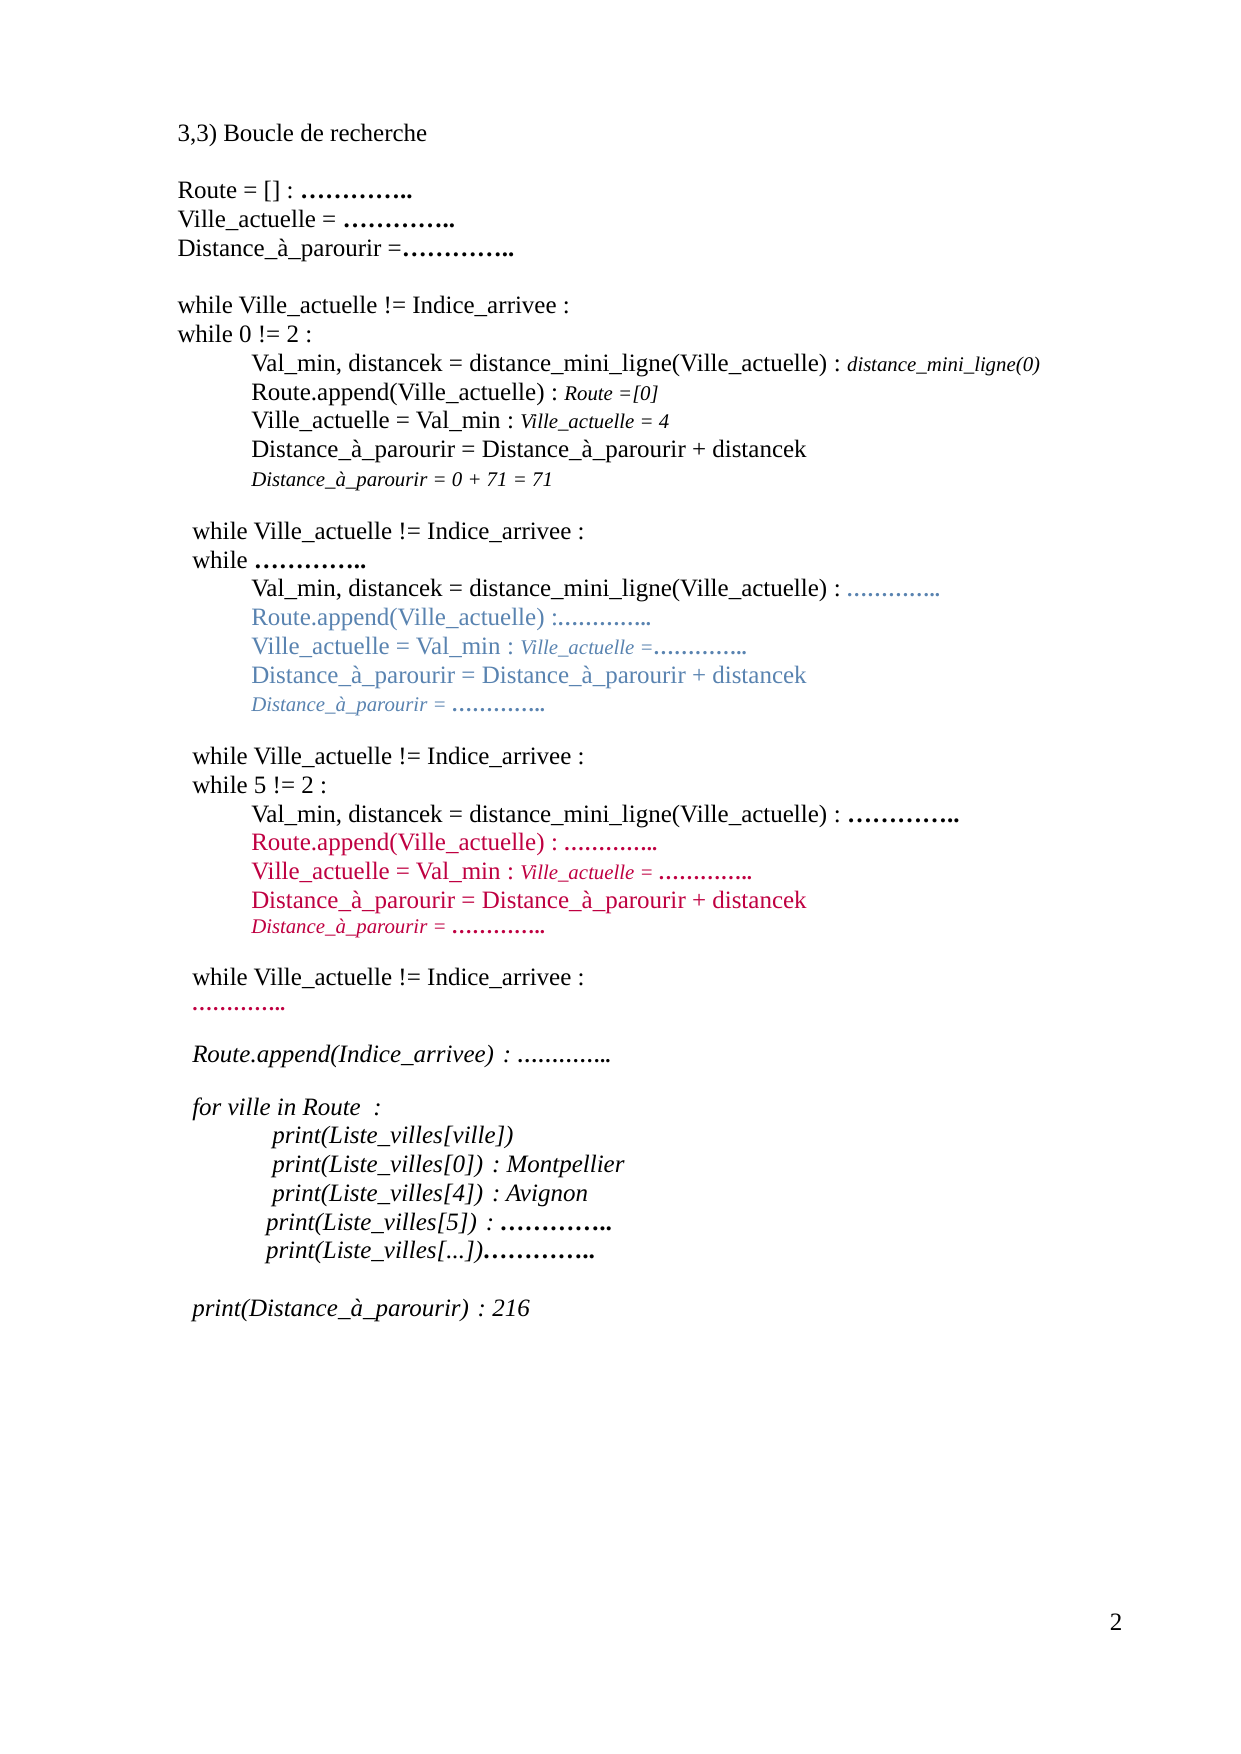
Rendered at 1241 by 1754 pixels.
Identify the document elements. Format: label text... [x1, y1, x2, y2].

text Distance_à_parourir = Distance_à_parourir + distancek [177, 434, 1122, 463]
text Ville_actuelle = Val_min : Ville_actuelle = ………….. [177, 856, 1122, 885]
text while ………….. [118, 545, 1122, 573]
text Val_min, distancek = distance_mini_ligne(Ville_actuelle) : ………….. [177, 573, 1122, 602]
text print(Liste_villes[ville]) [118, 1120, 1122, 1149]
text print(Liste_villes[0]) : Montpellier [118, 1149, 1122, 1178]
text print(Liste_villes[4]) : Avignon [118, 1178, 1122, 1207]
text ………….. [118, 991, 1122, 1015]
text Distance_à_parourir = ………….. [177, 688, 1122, 717]
text while 5 != 2 : [118, 770, 1122, 799]
text 3,3) Boucle de recherche [177, 118, 1122, 147]
text print(Distance_à_parourir) : 216 [118, 1293, 1122, 1322]
text Ville_actuelle = ………….. [177, 204, 1122, 233]
text while Ville_actuelle != Indice_arrivee : [118, 516, 1122, 545]
text print(Liste_villes[5]) : ………….. [118, 1207, 1122, 1235]
text Distance_à_parourir = Distance_à_parourir + distancek [177, 885, 1122, 914]
text while Ville_actuelle != Indice_arrivee : [177, 291, 1122, 319]
text while Ville_actuelle != Indice_arrivee : [118, 741, 1122, 770]
text Route.append(Ville_actuelle) : Route =[0] [177, 377, 1122, 406]
text Route.append(Ville_actuelle) : ………….. [177, 827, 1122, 856]
text Distance_à_parourir = ………….. [177, 914, 1122, 938]
text Val_min, distancek = distance_mini_ligne(Ville_actuelle) : distance_mini_ligne(0) [177, 348, 1122, 377]
text Route = [] : ………….. [177, 176, 1122, 204]
text Ville_actuelle = Val_min : Ville_actuelle =………….. [177, 631, 1122, 660]
text print(Liste_villes[...])………….. [118, 1235, 1122, 1264]
text Route.append(Ville_actuelle) :………….. [177, 602, 1122, 631]
text Distance_à_parourir = 0 + 71 = 71 [177, 463, 1122, 492]
text for ville in Route : [118, 1092, 1122, 1120]
text Ville_actuelle = Val_min : Ville_actuelle = 4 [177, 406, 1122, 434]
text Val_min, distancek = distance_mini_ligne(Ville_actuelle) : ………….. [177, 799, 1122, 827]
text Route.append(Indice_arrivee) : ………….. [118, 1039, 1122, 1067]
text while 0 != 2 : [177, 319, 1122, 348]
text Distance_à_parourir = Distance_à_parourir + distancek [177, 660, 1122, 688]
text Distance_à_parourir =………….. [177, 233, 1122, 262]
text while Ville_actuelle != Indice_arrivee : [118, 962, 1122, 991]
